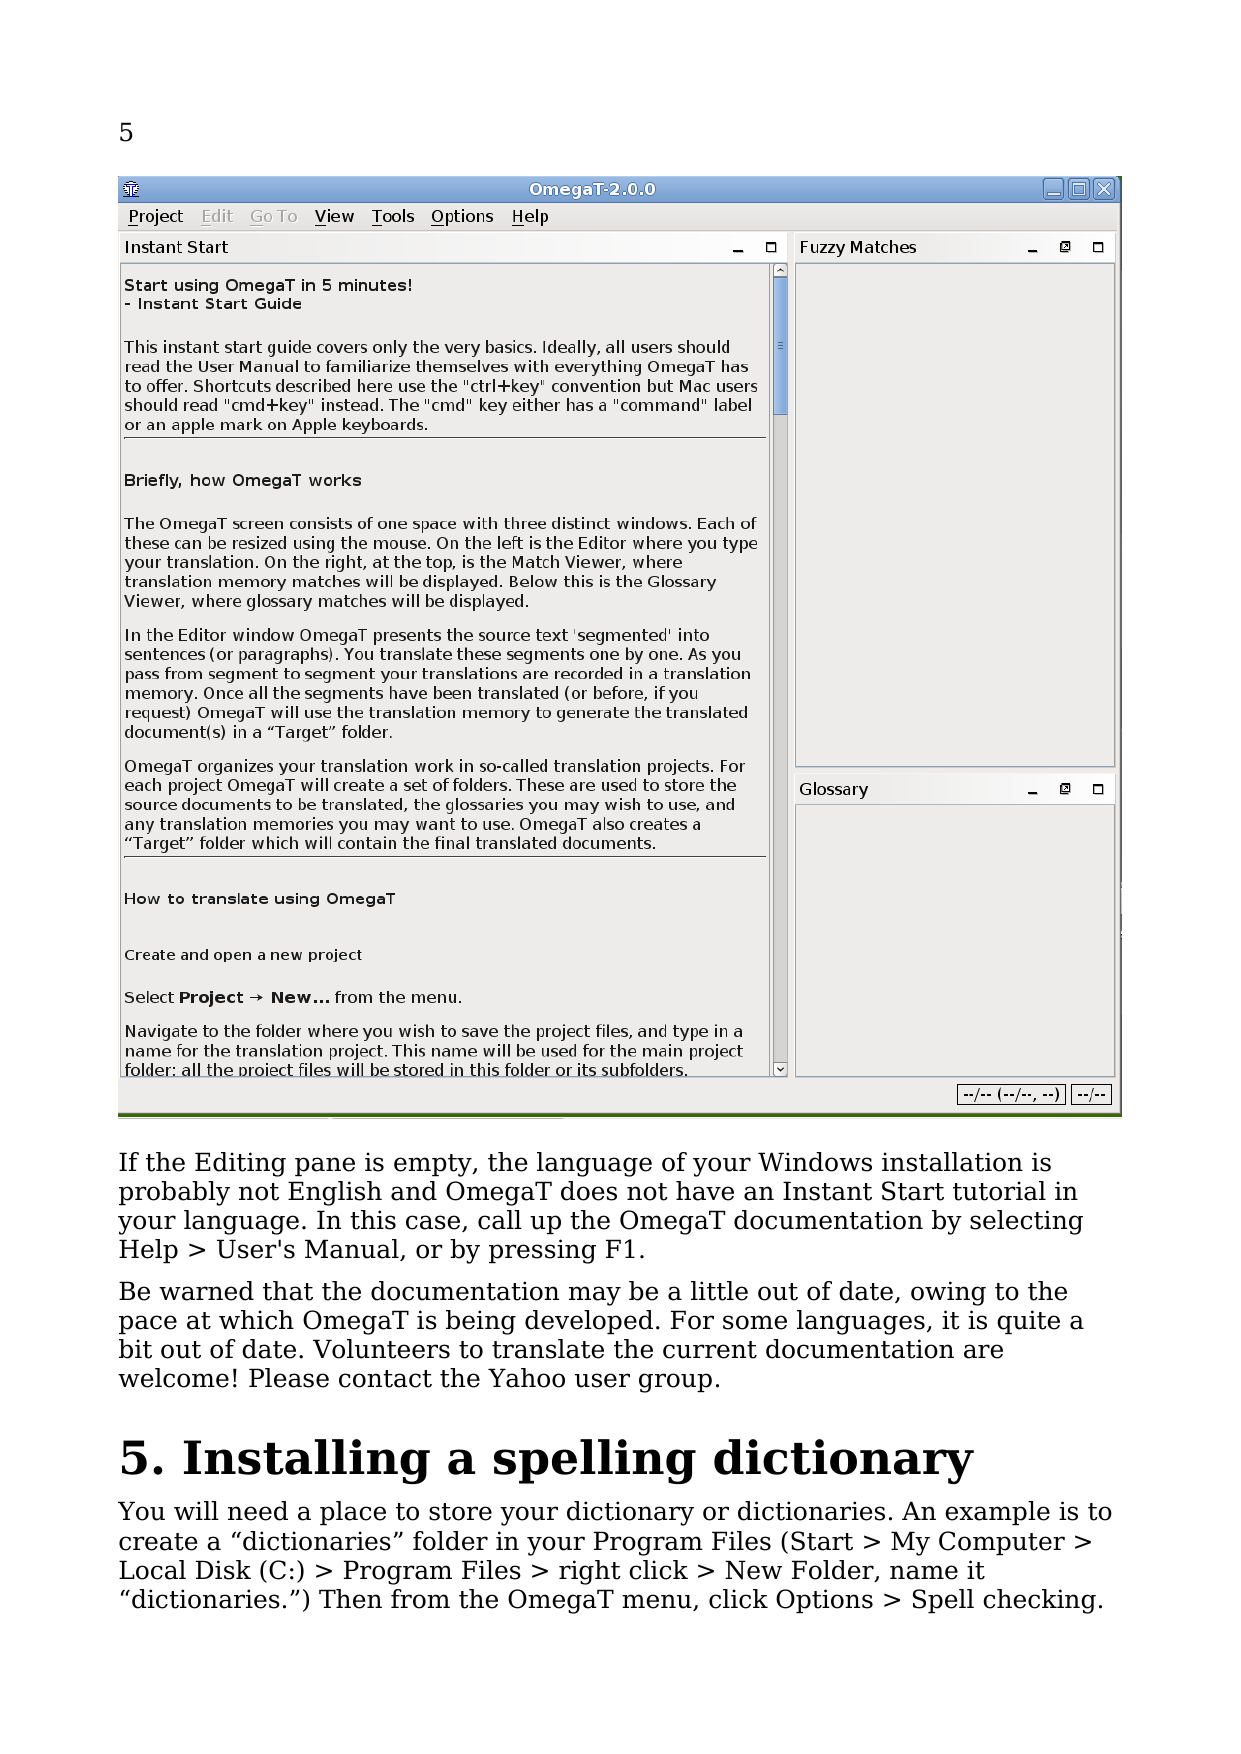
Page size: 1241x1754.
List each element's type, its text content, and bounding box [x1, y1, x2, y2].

subtitle 5. Installing a spelling dictionary [118, 1431, 1122, 1485]
text You will need a place to store your dictionary or dictionaries. An example is to create a “dictionaries” folder in your Program Files (Start > My Computer > Local Disk (C:) > Program Files > right click > New Folder, name it “dictionaries.”) Then from the OmegaT menu, click Options > Spell checking. [118, 1497, 1122, 1614]
text If the Editing pane is empty, the language of your Windows installation is probably not English and OmegaT does not have an Instant Start tutorial in your language. In this case, call up the OmegaT documentation by selecting Help > User's Manual, or by pressing F1. [118, 1148, 1122, 1264]
text Be warned that the documentation may be a little out of date, owing to the pace at which OmegaT is being developed. For some languages, it is quite a bit out of date. Volunteers to translate the current documentation are welcome! Please contact the Yahoo user group. [118, 1277, 1122, 1394]
picture [118, 176, 1122, 1119]
